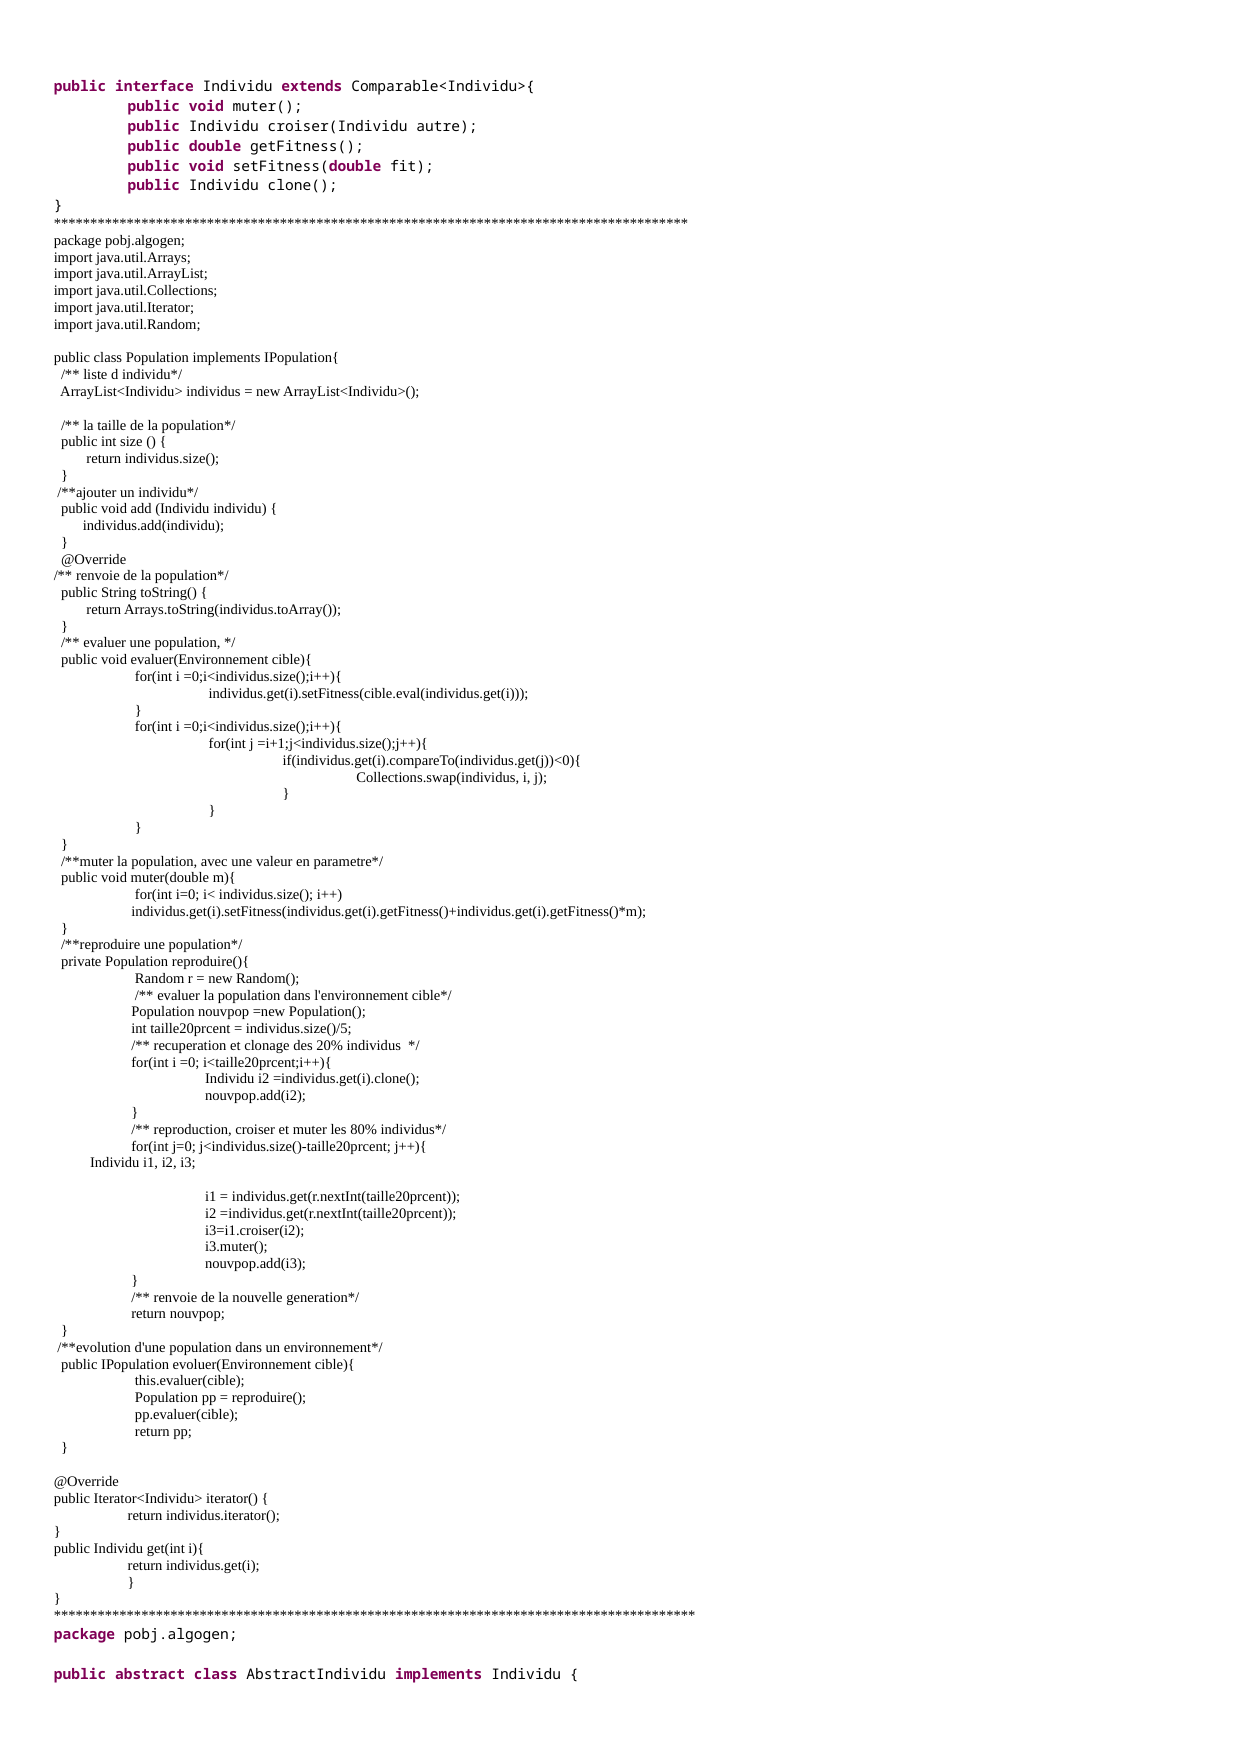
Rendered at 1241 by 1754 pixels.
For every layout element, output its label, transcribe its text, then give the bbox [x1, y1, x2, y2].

text i2 =individus.get(r.nextInt(taille20prcent)); [53, 1204, 1184, 1221]
text /**reproduire une population*/ [53, 936, 1184, 953]
text int taille20prcent = individus.size()/5; [53, 1020, 1184, 1037]
text **************************************************************************************** [53, 1607, 1184, 1624]
text } [53, 1590, 1184, 1607]
text *************************************************************************************** [53, 215, 1184, 232]
text public abstract class AbstractIndividu implements Individu { [53, 1663, 1184, 1683]
text /** reproduction, croiser et muter les 80% individus*/ [53, 1121, 1184, 1137]
text for(int i =0;i<individus.size();i++){ [53, 718, 1184, 735]
text return individus.iterator(); [53, 1506, 1184, 1523]
text for(int i=0; i< individus.size(); i++) [53, 886, 1184, 903]
text /**ajouter un individu*/ [53, 483, 1184, 500]
text } [53, 785, 1184, 802]
text /** renvoie de la nouvelle generation*/ [53, 1288, 1184, 1305]
text public Individu get(int i){ [53, 1540, 1184, 1557]
text public Iterator<Individu> iterator() { [53, 1489, 1184, 1506]
text individus.get(i).setFitness(individus.get(i).getFitness()+individus.get(i).getFitness()*m); [53, 903, 1184, 919]
text return individus.get(i); [53, 1557, 1184, 1573]
text ArrayList<Individu> individus = new ArrayList<Individu>(); [53, 383, 1184, 399]
text public void setFitness(double fit); [53, 155, 1184, 175]
text public class Population implements IPopulation{ [53, 349, 1184, 366]
text if(individus.get(i).compareTo(individus.get(j))<0){ [53, 752, 1184, 768]
text public void add (Individu individu) { [53, 500, 1184, 517]
text @Override [53, 550, 1184, 567]
text public Individu croiser(Individu autre); [53, 116, 1184, 135]
text } [53, 819, 1184, 836]
text for(int i =0; i<taille20prcent;i++){ [53, 1053, 1184, 1070]
text /** renvoie de la population*/ [53, 567, 1184, 584]
text Random r = new Random(); [53, 970, 1184, 986]
text /**evolution d'une population dans un environnement*/ [53, 1339, 1184, 1355]
text } [53, 195, 1184, 215]
text } [53, 534, 1184, 550]
text } [53, 1523, 1184, 1540]
text /** recuperation et clonage des 20% individus */ [53, 1037, 1184, 1053]
text /** evaluer une population, */ [53, 634, 1184, 651]
text /** liste d individu*/ [53, 366, 1184, 383]
text public int size () { [53, 433, 1184, 450]
text Population pp = reproduire(); [53, 1389, 1184, 1406]
text import java.util.Iterator; [53, 299, 1184, 316]
text return individus.size(); [53, 450, 1184, 467]
text } [53, 617, 1184, 634]
text nouvpop.add(i2); [53, 1087, 1184, 1104]
text import java.util.Random; [53, 316, 1184, 332]
text for(int j =i+1;j<individus.size();j++){ [53, 735, 1184, 752]
text Individu i1, i2, i3; [53, 1154, 1184, 1171]
text } [53, 1104, 1184, 1121]
text } [53, 836, 1184, 852]
text } [53, 1573, 1184, 1590]
text nouvpop.add(i3); [53, 1255, 1184, 1272]
text return nouvpop; [53, 1305, 1184, 1322]
text public void muter(double m){ [53, 869, 1184, 886]
text return Arrays.toString(individus.toArray()); [53, 601, 1184, 617]
text public String toString() { [53, 584, 1184, 601]
text pp.evaluer(cible); [53, 1406, 1184, 1422]
text public void evaluer(Environnement cible){ [53, 651, 1184, 668]
text package pobj.algogen; [53, 232, 1184, 248]
text } [53, 1322, 1184, 1339]
text package pobj.algogen; [53, 1624, 1184, 1644]
text i3=i1.croiser(i2); [53, 1221, 1184, 1238]
text } [53, 467, 1184, 483]
text i1 = individus.get(r.nextInt(taille20prcent)); [53, 1188, 1184, 1204]
text } [53, 919, 1184, 936]
text Collections.swap(individus, i, j); [53, 768, 1184, 785]
text for(int i =0;i<individus.size();i++){ [53, 668, 1184, 684]
text import java.util.Arrays; [53, 248, 1184, 265]
text Individu i2 =individus.get(i).clone(); [53, 1070, 1184, 1087]
text } [53, 802, 1184, 819]
text for(int j=0; j<individus.size()-taille20prcent; j++){ [53, 1137, 1184, 1154]
text private Population reproduire(){ [53, 953, 1184, 970]
text } [53, 1272, 1184, 1288]
text public Individu clone(); [53, 175, 1184, 195]
text /** evaluer la population dans l'environnement cible*/ [53, 986, 1184, 1003]
text return pp; [53, 1422, 1184, 1439]
text public void muter(); [53, 96, 1184, 116]
text public double getFitness(); [53, 135, 1184, 155]
text this.evaluer(cible); [53, 1372, 1184, 1389]
text i3.muter(); [53, 1238, 1184, 1255]
text } [53, 1439, 1184, 1456]
text } [53, 701, 1184, 718]
text individus.get(i).setFitness(cible.eval(individus.get(i))); [53, 684, 1184, 701]
text /**muter la population, avec une valeur en parametre*/ [53, 852, 1184, 869]
text public interface Individu extends Comparable<Individu>{ [53, 76, 1184, 96]
text import java.util.ArrayList; [53, 265, 1184, 282]
text /** la taille de la population*/ [53, 416, 1184, 433]
text @Override [53, 1473, 1184, 1489]
text Population nouvpop =new Population(); [53, 1003, 1184, 1020]
text individus.add(individu); [53, 517, 1184, 534]
text import java.util.Collections; [53, 282, 1184, 299]
text public IPopulation evoluer(Environnement cible){ [53, 1355, 1184, 1372]
